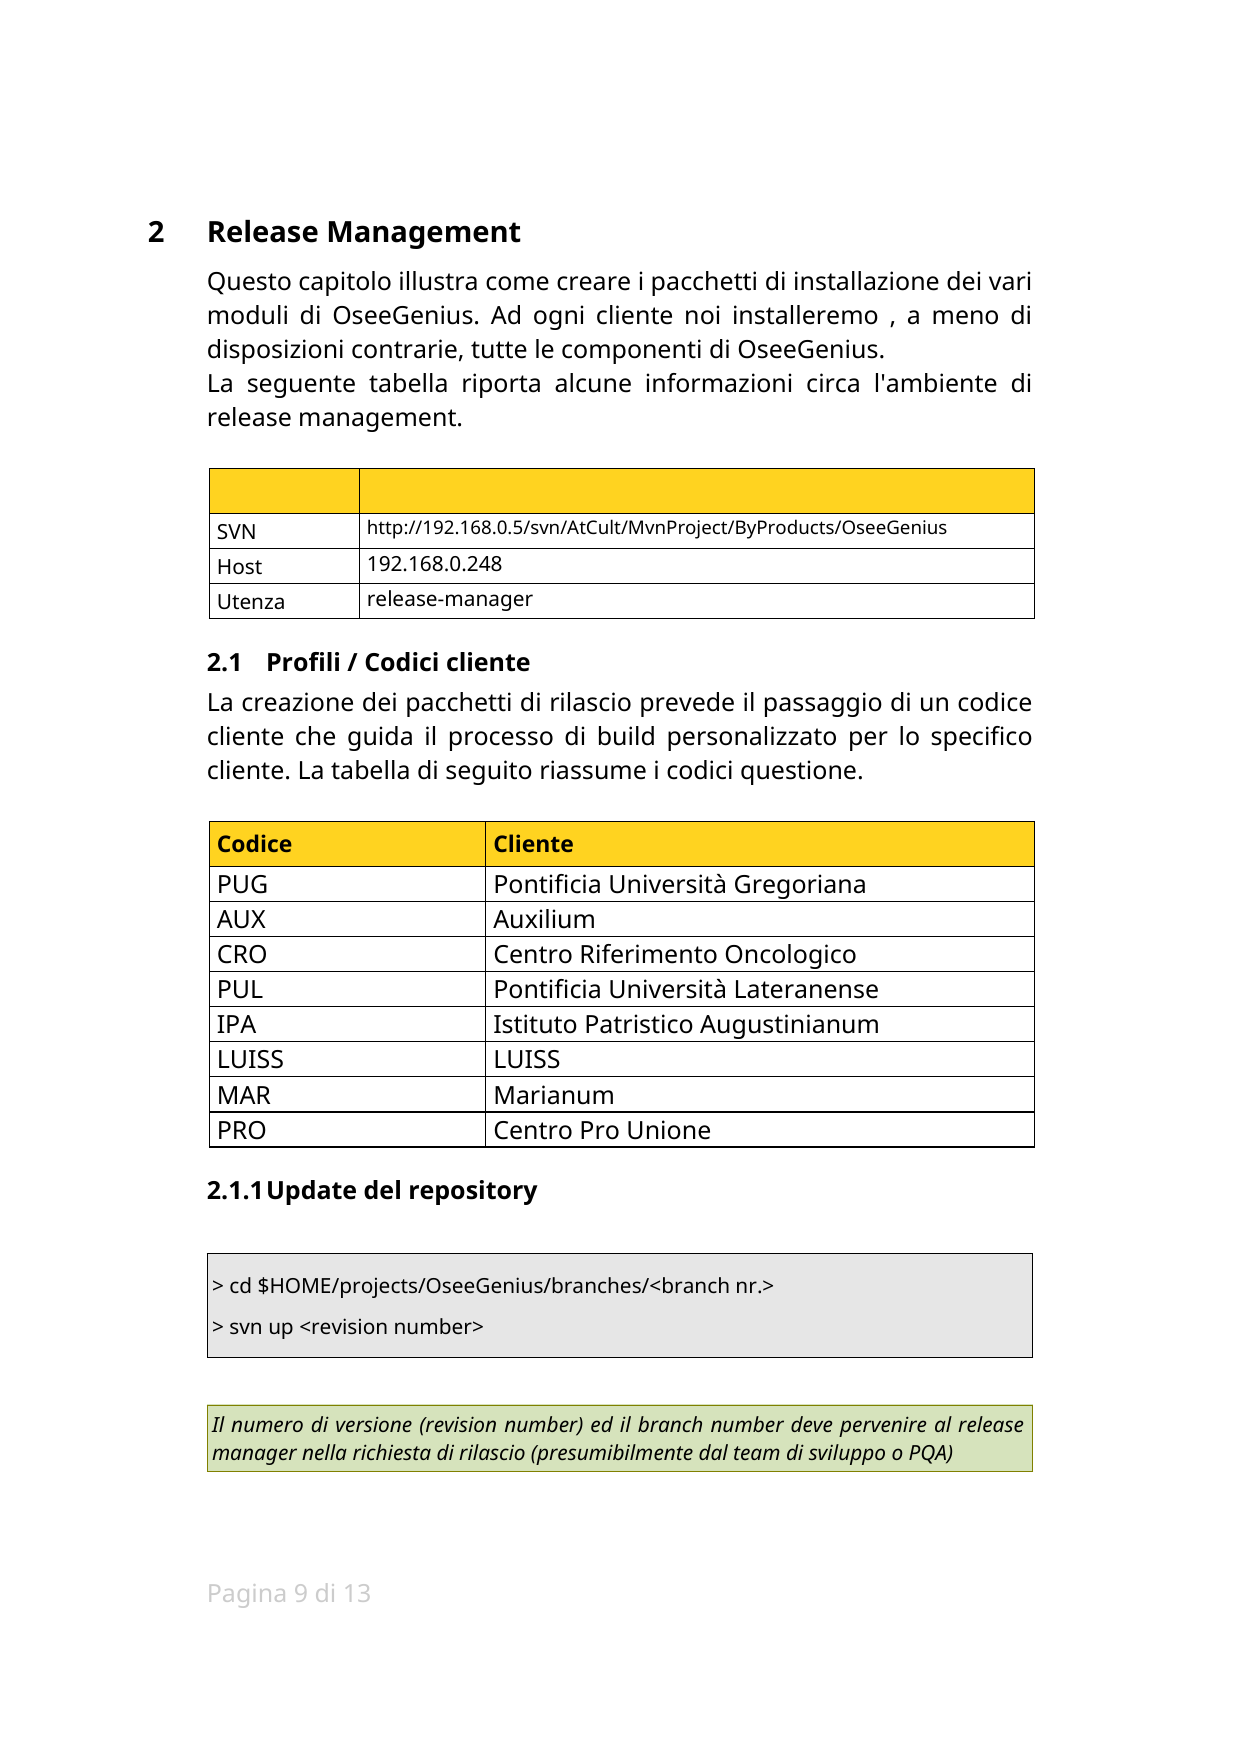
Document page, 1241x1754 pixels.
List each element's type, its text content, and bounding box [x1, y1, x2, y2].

text La seguente tabella riporta alcune informazioni circa l'ambiente di release management. [207, 366, 1033, 434]
table_cell PRO [210, 1113, 485, 1146]
table_cell Host [210, 549, 359, 583]
table_cell 192.168.0.248 [360, 549, 1034, 583]
table_cell MAR [210, 1077, 485, 1111]
table_cell Utenza [210, 584, 359, 618]
table_cell PUL [210, 972, 485, 1006]
table_header Cliente [486, 822, 1034, 866]
text > svn up <revision number> [208, 1294, 1032, 1357]
table_cell release-manager [360, 584, 1034, 618]
table_cell Marianum [486, 1077, 1034, 1111]
table_cell SVN [210, 514, 359, 548]
table_cell IPA [210, 1007, 485, 1041]
table_cell AUX [210, 902, 485, 936]
table_cell http://192.168.0.5/svn/AtCult/MvnProject/ByProducts/OseeGenius [360, 514, 1034, 548]
table_header Codice [210, 822, 485, 866]
text La creazione dei pacchetti di rilascio prevede il passaggio di un codice cliente che guida il processo di build personalizzato per lo specifico cliente. La tabella di seguito riassume i codici questione. [207, 684, 1033, 787]
table_cell Istituto Patristico Augustinianum [486, 1007, 1034, 1041]
table_cell Auxilium [486, 902, 1034, 936]
table_cell LUISS [486, 1042, 1034, 1076]
table_header [210, 469, 359, 513]
table_cell Pontificia Università Lateranense [486, 972, 1034, 1006]
subtitle Profili / Codici cliente [207, 644, 1033, 678]
text > cd $HOME/projects/OseeGenius/branches/<branch nr.> [208, 1254, 1032, 1294]
table_cell LUISS [210, 1042, 485, 1076]
table_cell PUG [210, 867, 485, 901]
table_cell CRO [210, 937, 485, 971]
table_header [360, 469, 1034, 513]
list Il numero di versione (revision number) ed il branch number deve pervenire al release manager nella richiesta di rilascio (presumibilmente dal team di sviluppo o PQA) [208, 1406, 1032, 1471]
subtitle Release Management [148, 212, 1033, 251]
table_cell Centro Pro Unione [486, 1113, 1034, 1146]
table_cell Pontificia Università Gregoriana [486, 867, 1034, 901]
subtitle Update del repository [207, 1172, 1033, 1207]
text Questo capitolo illustra come creare i pacchetti di installazione dei vari moduli di OseeGenius. Ad ogni cliente noi installeremo , a meno di disposizioni contrarie, tutte le componenti di OseeGenius. [207, 264, 1033, 366]
table_cell Centro Riferimento Oncologico [486, 937, 1034, 971]
